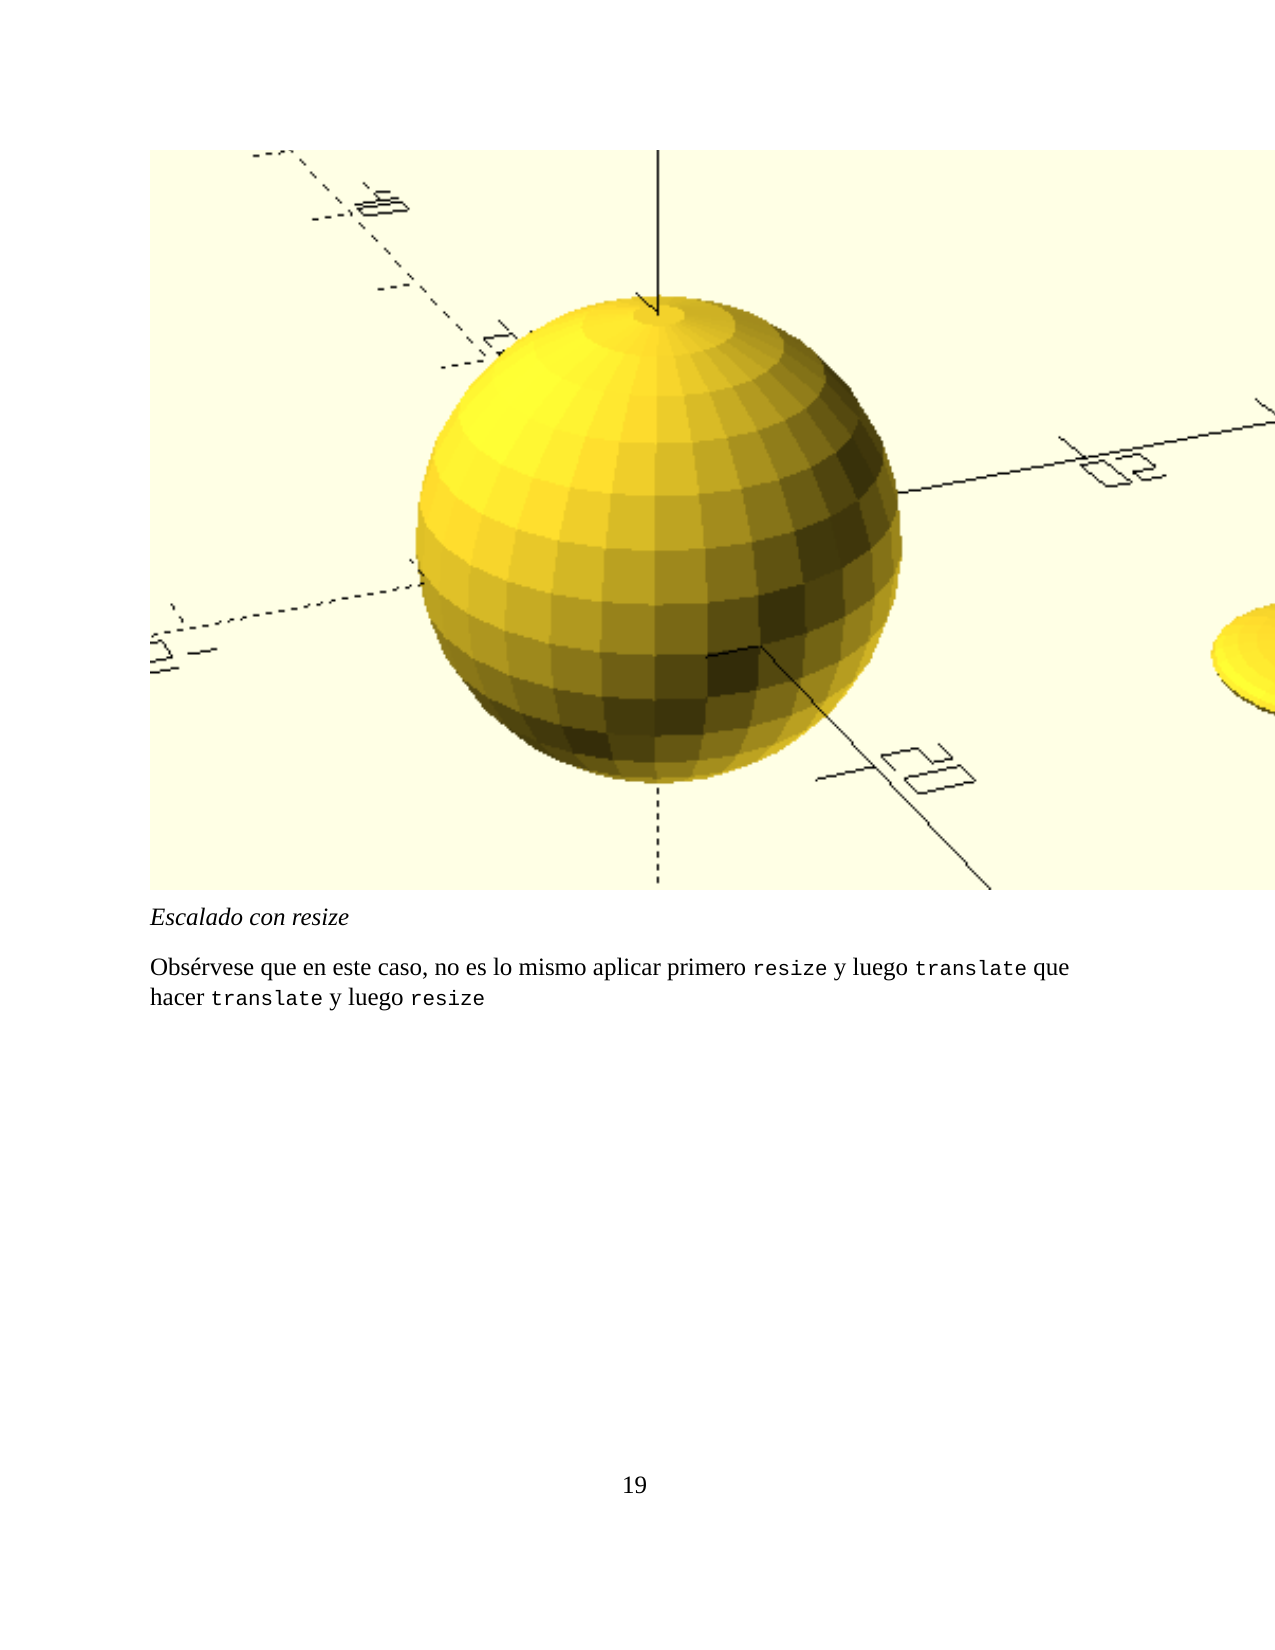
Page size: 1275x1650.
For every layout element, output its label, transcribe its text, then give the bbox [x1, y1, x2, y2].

text Obsérvese que en este caso, no es lo mismo aplicar primero resize y luego translate que hacer translate y luego resize [150, 952, 1125, 1011]
picture [150, 150, 1275, 890]
text Escalado con resize [150, 902, 1125, 931]
